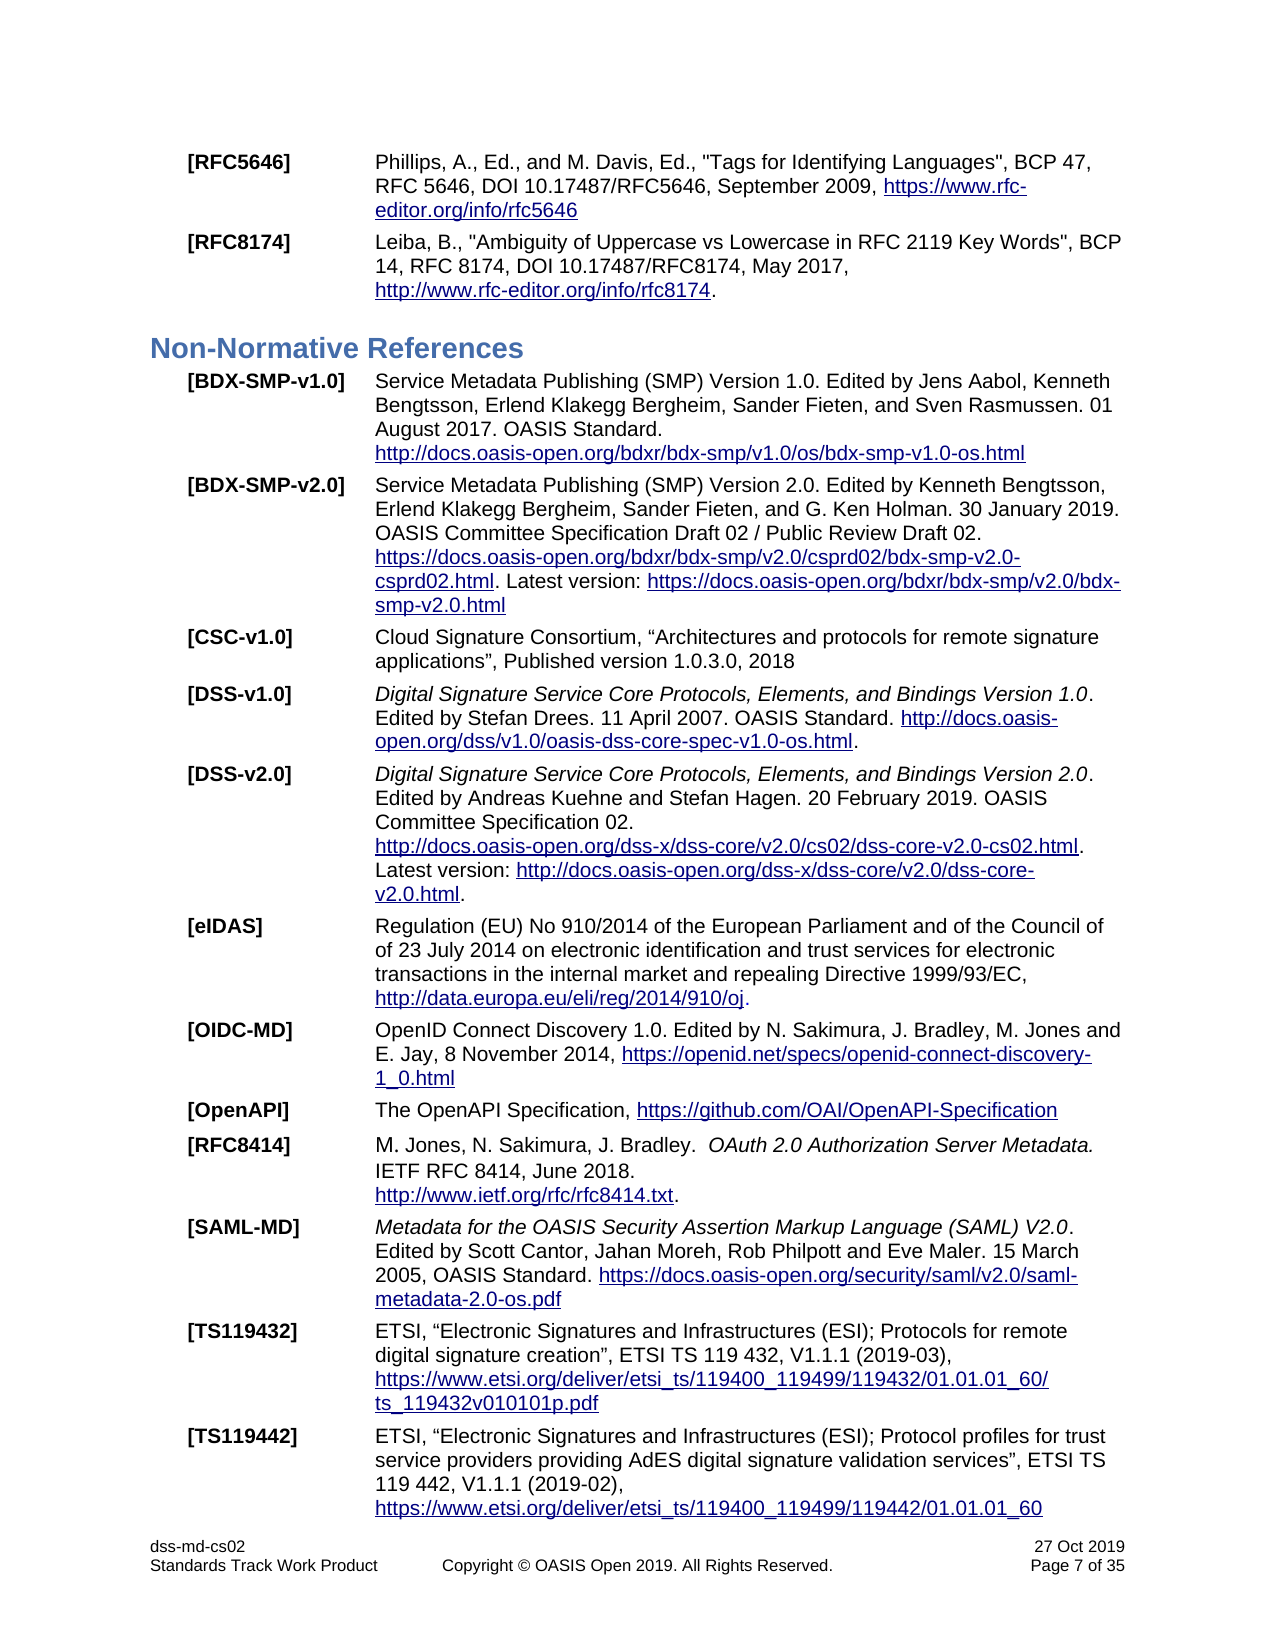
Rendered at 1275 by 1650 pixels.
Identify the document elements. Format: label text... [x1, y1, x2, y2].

subtitle Non-Normative References [150, 331, 1125, 365]
text [OpenAPI] The OpenAPI Specification, https://github.com/OAI/OpenAPI-Specification [187, 1098, 1125, 1122]
text [BDX-SMP-v2.0] Service Metadata Publishing (SMP) Version 2.0. Edited by Kenneth Bengtsson, Erlend Klakegg Bergheim, Sander Fieten, and G. Ken Holman. 30 January 2019. OASIS Committee Specification Draft 02 / Public Review Draft 02. https://docs.oasis-open.org/bdxr/bdx-smp/v2.0/csprd02/bdx-smp-v2.0-csprd02.html. Latest version: https://docs.oasis-open.org/bdxr/bdx-smp/v2.0/bdx-smp-v2.0.html [187, 473, 1125, 617]
text [BDX-SMP-v1.0] Service Metadata Publishing (SMP) Version 1.0. Edited by Jens Aabol, Kenneth Bengtsson, Erlend Klakegg Bergheim, Sander Fieten, and Sven Rasmussen. 01 August 2017. OASIS Standard. http://docs.oasis-open.org/bdxr/bdx-smp/v1.0/os/bdx-smp-v1.0-os.html [187, 369, 1125, 465]
text [RFC8414] M. Jones, N. Sakimura, J. Bradley. OAuth 2.0 Authorization Server Metadata. IETF RFC 8414, June 2018. http://www.ietf.org/rfc/rfc8414.txt. [187, 1130, 1125, 1207]
text [CSC-v1.0] Cloud Signature Consortium, “Architectures and protocols for remote signature applications”, Published version 1.0.3.0, 2018 [187, 625, 1125, 673]
text [DSS-v1.0] Digital Signature Service Core Protocols, Elements, and Bindings Version 1.0. Edited by Stefan Drees. 11 April 2007. OASIS Standard. http://docs.oasis-open.org/dss/v1.0/oasis-dss-core-spec-v1.0-os.html. [187, 681, 1125, 753]
text [TS119442] ETSI, “Electronic Signatures and Infrastructures (ESI); Protocol profiles for trust service providers providing AdES digital signature validation services”, ETSI TS 119 442, V1.1.1 (2019-02), https://www.etsi.org/deliver/etsi_ts/119400_119499/119442/01.01.01_60 [187, 1423, 1125, 1519]
text [RFC5646] Phillips, A., Ed., and M. Davis, Ed., "Tags for Identifying Languages", BCP 47, RFC 5646, DOI 10.17487/RFC5646, September 2009, https://www.rfc-editor.org/info/rfc5646 [187, 150, 1125, 222]
text [OIDC-MD] OpenID Connect Discovery 1.0. Edited by N. Sakimura, J. Bradley, M. Jones and E. Jay, 8 November 2014, https://openid.net/specs/openid-connect-discovery-1_0.html [187, 1018, 1125, 1090]
text [eIDAS] Regulation (EU) No 910/2014 of the European Parliament and of the Council of of 23 July 2014 on electronic identification and trust services for electronic transactions in the internal market and repealing Directive 1999/93/EC, http://data.europa.eu/eli/reg/2014/910/oj. [187, 914, 1125, 1009]
text [DSS-v2.0] Digital Signature Service Core Protocols, Elements, and Bindings Version 2.0. Edited by Andreas Kuehne and Stefan Hagen. 20 February 2019. OASIS Committee Specification 02. http://docs.oasis-open.org/dss-x/dss-core/v2.0/cs02/dss-core-v2.0-cs02.html. Latest version: http://docs.oasis-open.org/dss-x/dss-core/v2.0/dss-core-v2.0.html. [187, 762, 1125, 905]
text [RFC8174] Leiba, B., "Ambiguity of Uppercase vs Lowercase in RFC 2119 Key Words", BCP 14, RFC 8174, DOI 10.17487/RFC8174, May 2017, http://www.rfc-editor.org/info/rfc8174. [187, 230, 1125, 302]
text [SAML-MD] Metadata for the OASIS Security Assertion Markup Language (SAML) V2.0. Edited by Scott Cantor, Jahan Moreh, Rob Philpott and Eve Maler. 15 March 2005, OASIS Standard. https://docs.oasis-open.org/security/saml/v2.0/saml-metadata-2.0-os.pdf [187, 1215, 1125, 1311]
text [TS119432] ETSI, “Electronic Signatures and Infrastructures (ESI); Protocols for remote digital signature creation”, ETSI TS 119 432, V1.1.1 (2019-03), https://www.etsi.org/deliver/etsi_ts/119400_119499/119432/01.01.01_60/ts_119432v010101p.pdf [187, 1319, 1125, 1415]
